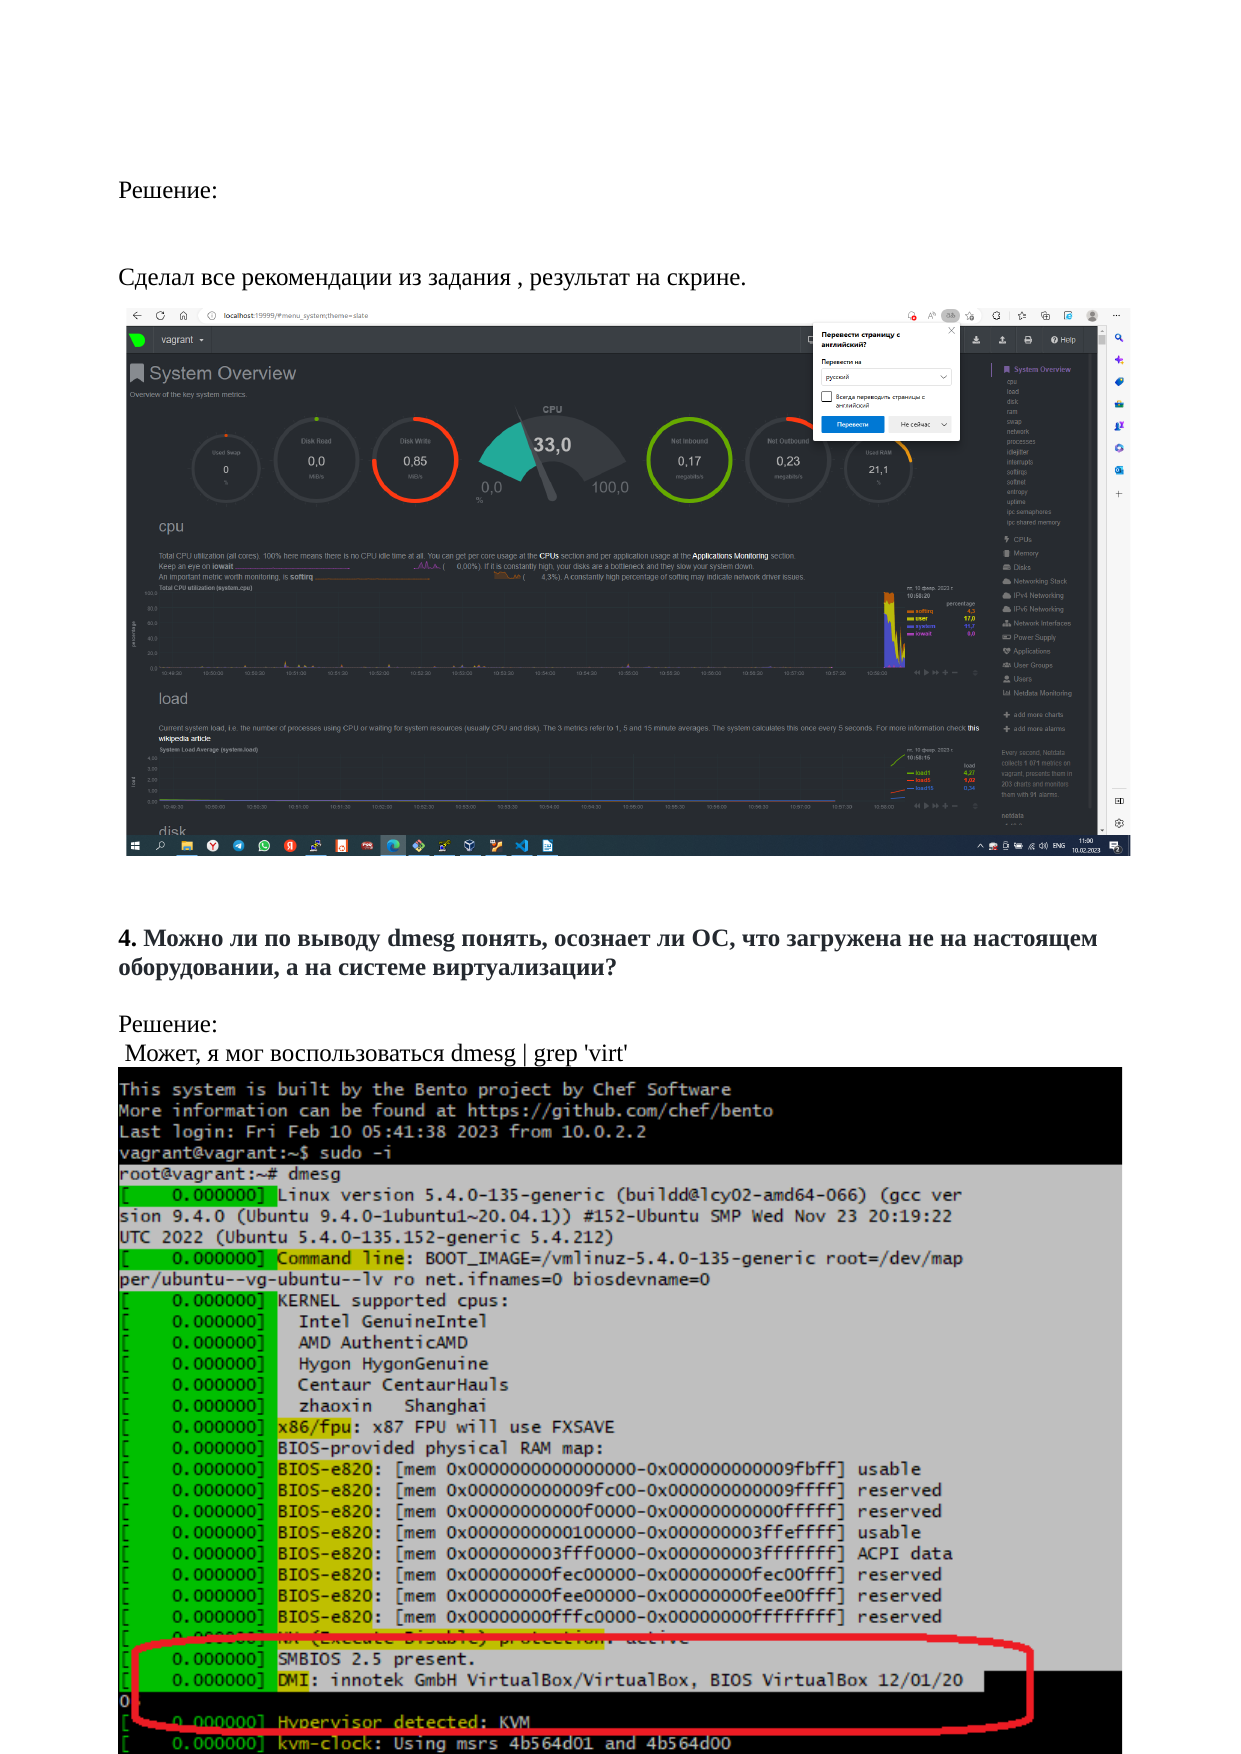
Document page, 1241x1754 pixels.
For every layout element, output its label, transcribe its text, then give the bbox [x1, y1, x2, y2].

text 4. Можно ли по выводу dmesg понять, осознает ли ОС, что загружена не на настоящем оборудовании, а на системе виртуализации? [118, 923, 1122, 981]
picture [126, 308, 1131, 856]
text Сделал все рекомендации из задания , результат на скрине. [118, 262, 1122, 291]
text Может, я мог воспользоваться dmesg | grep 'virt' [118, 1038, 1122, 1067]
picture [118, 1067, 1123, 1754]
text Решение: [118, 1009, 1122, 1038]
text Решение: [118, 176, 1122, 204]
